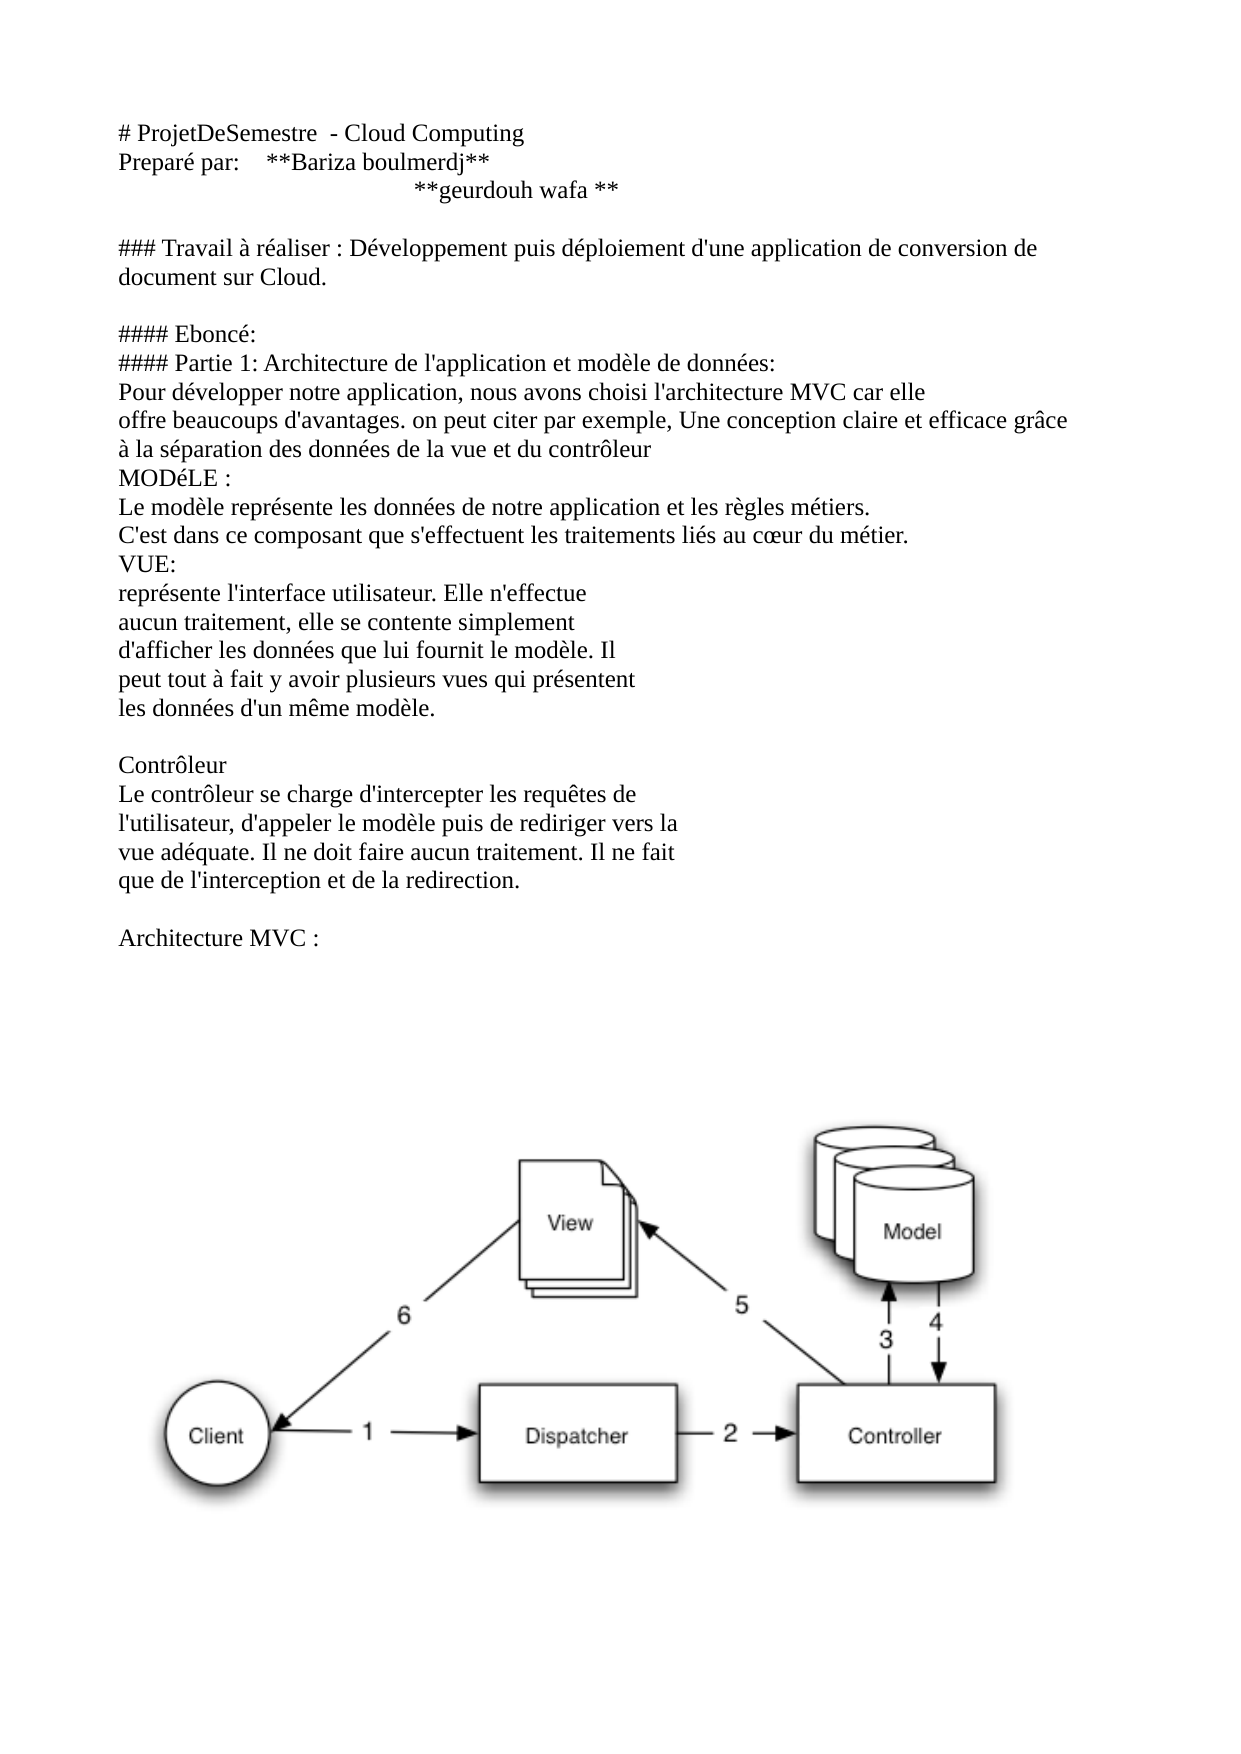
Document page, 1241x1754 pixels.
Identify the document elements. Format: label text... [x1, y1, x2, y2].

text Architecture MVC : [118, 923, 1122, 952]
text **geurdouh wafa ** [118, 176, 1122, 204]
text Le contrôleur se charge d'intercepter les requêtes de [118, 779, 1122, 808]
text # ProjetDeSemestre - Cloud Computing [118, 118, 1122, 147]
text C'est dans ce composant que s'effectuent les traitements liés au cœur du métier. [118, 521, 1122, 549]
text représente l'interface utilisateur. Elle n'effectue [118, 578, 1122, 607]
text ### Travail à réaliser : Développement puis déploiement d'une application de conversion de document sur Cloud. [118, 233, 1122, 291]
text vue adéquate. Il ne doit faire aucun traitement. Il ne fait [118, 837, 1122, 866]
text Pour développer notre application, nous avons choisi l'architecture MVC car elle [118, 377, 1122, 406]
picture [86, 1099, 1091, 1539]
text peut tout à fait y avoir plusieurs vues qui présentent [118, 664, 1122, 693]
text Le modèle représente les données de notre application et les règles métiers. [118, 492, 1122, 521]
text Contrôleur [118, 751, 1122, 779]
text aucun traitement, elle se contente simplement [118, 607, 1122, 636]
text Preparé par: **Bariza boulmerdj** [118, 147, 1122, 176]
text l'utilisateur, d'appeler le modèle puis de rediriger vers la [118, 808, 1122, 837]
text #### Partie 1: Architecture de l'application et modèle de données: [118, 348, 1122, 377]
text à la séparation des données de la vue et du contrôleur [118, 434, 1122, 463]
text #### Eboncé: [118, 319, 1122, 348]
text que de l'interception et de la redirection. [118, 866, 1122, 894]
text MODéLE : [118, 463, 1122, 492]
text VUE: [118, 549, 1122, 578]
text les données d'un même modèle. [118, 693, 1122, 722]
text d'afficher les données que lui fournit le modèle. Il [118, 636, 1122, 664]
text offre beaucoups d'avantages. on peut citer par exemple, Une conception claire et efficace grâce [118, 406, 1122, 434]
